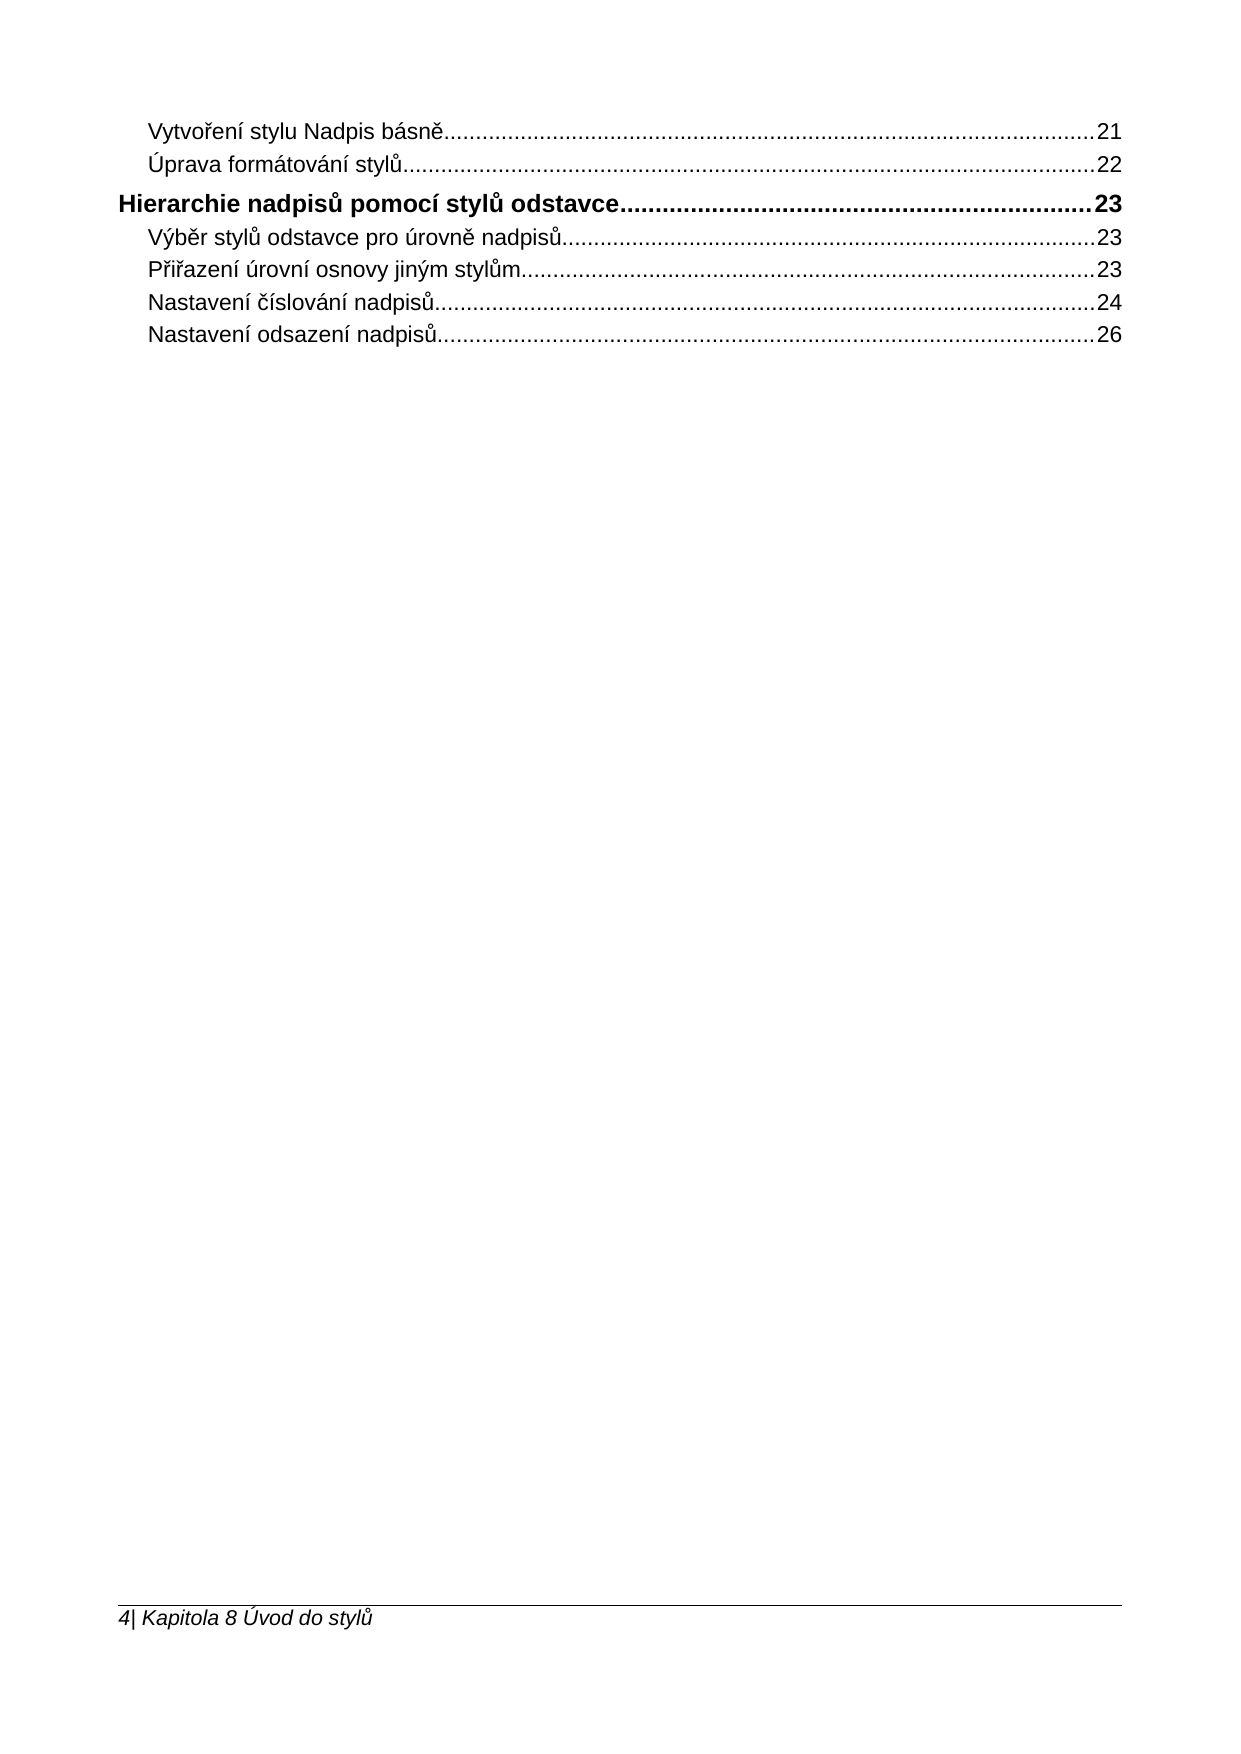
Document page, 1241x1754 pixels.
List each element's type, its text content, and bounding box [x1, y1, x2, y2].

text Hierarchie nadpisů pomocí stylů odstavce 23 [118, 189, 1122, 218]
text Výběr stylů odstavce pro úrovně nadpisů 23 [148, 224, 1122, 250]
text Nastavení odsazení nadpisů 26 [148, 321, 1122, 347]
text Přiřazení úrovní osnovy jiným stylům 23 [148, 256, 1122, 282]
text Úprava formátování stylů 22 [148, 151, 1122, 177]
text Nastavení číslování nadpisů 24 [148, 288, 1122, 315]
text Vytvoření stylu Nadpis básně 21 [148, 118, 1122, 144]
